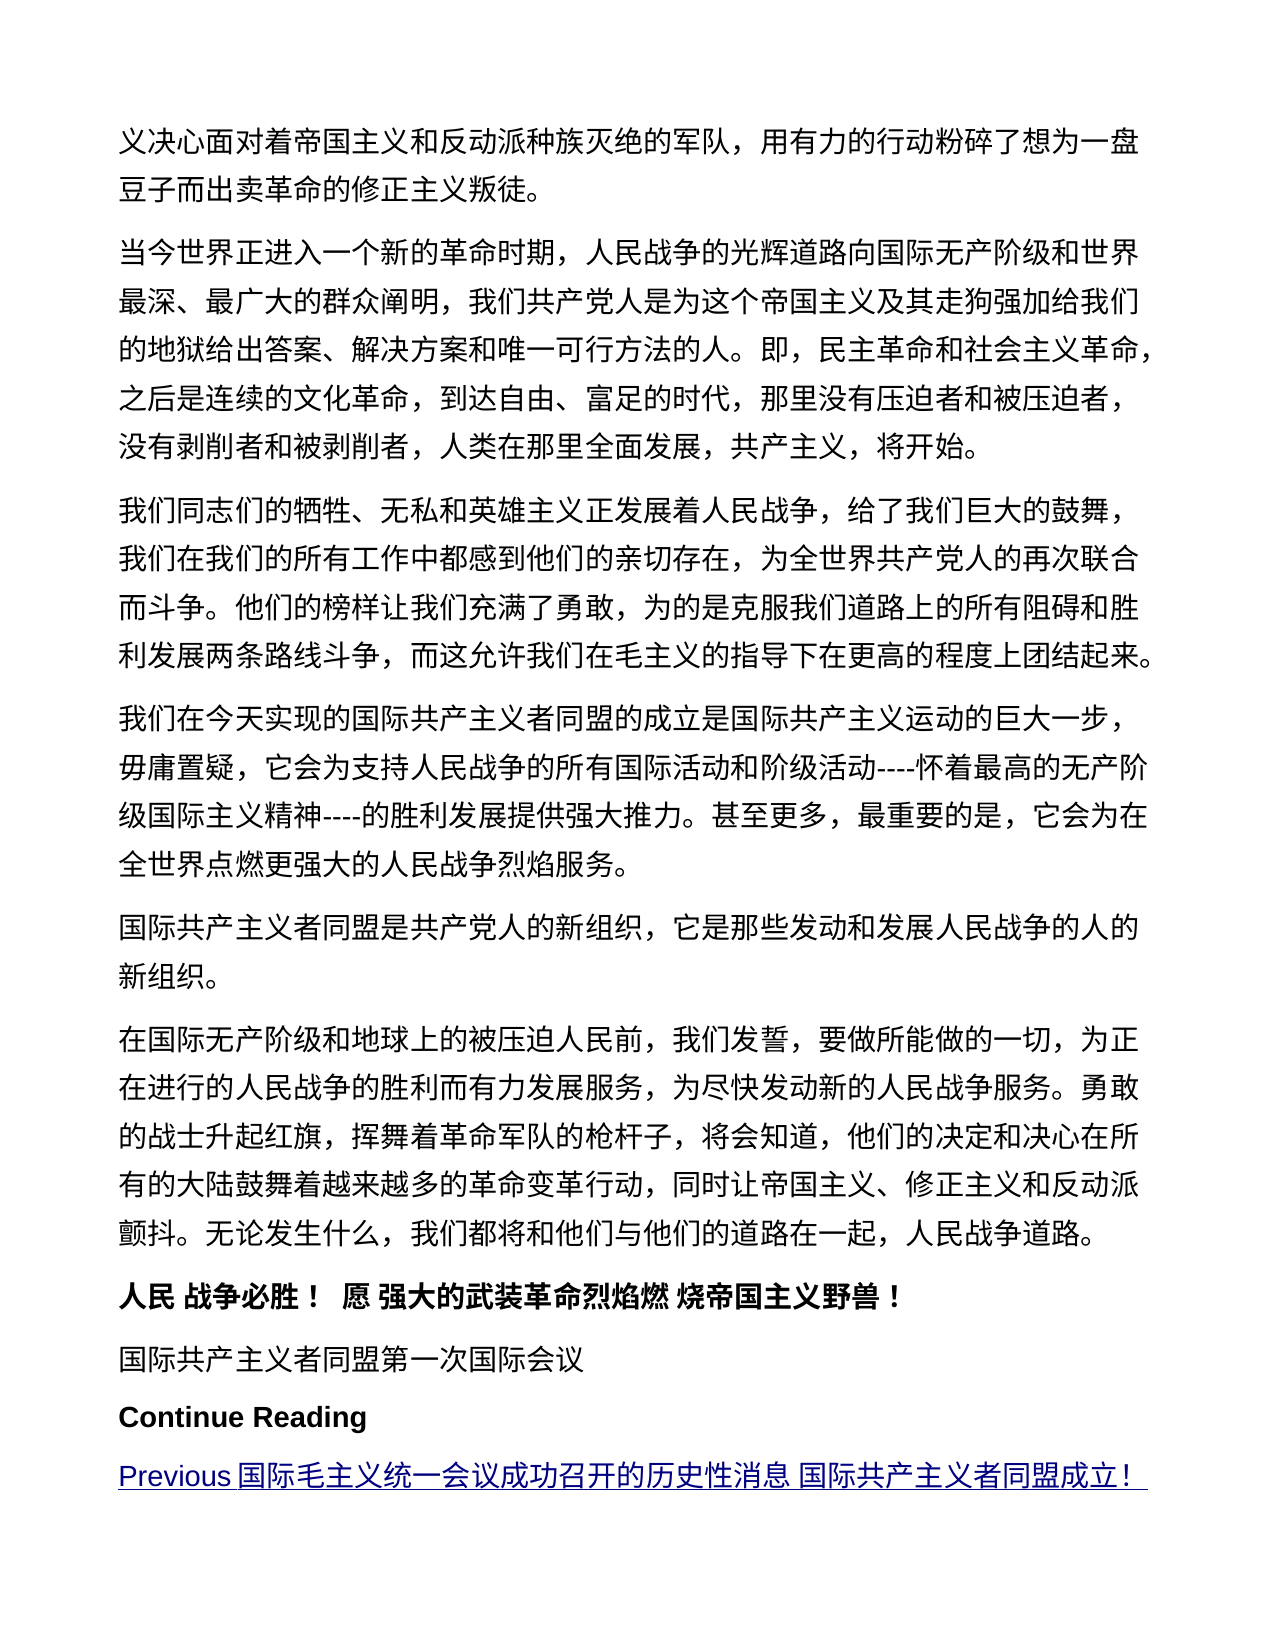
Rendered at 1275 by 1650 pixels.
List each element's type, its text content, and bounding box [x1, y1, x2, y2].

text 国际共产主义者同盟第一次国际会议 [118, 1337, 1157, 1379]
text 当今世界正进入一个新的革命时期，人民战争的光辉道路向国际无产阶级和世界最深、最广大的群众阐明，我们共产党人是为这个帝国主义及其走狗强加给我们的地狱给出答案、解决方案和唯一可行方法的人。即，民主革命和社会主义革命，之后是连续的文化革命，到达自由、富足的时代，那里没有压迫者和被压迫者，没有剥削者和被剥削者，人类在那里全面发展，共产主义，将开始。 [118, 230, 1157, 466]
text 义决心面对着帝国主义和反动派种族灭绝的军队，用有力的行动粉碎了想为一盘豆子而出卖革命的修正主义叛徒。 [118, 118, 1157, 209]
text 我们在今天实现的国际共产主义者同盟的成立是国际共产主义运动的巨大一步，毋庸置疑，它会为支持人民战争的所有国际活动和阶级活动----怀着最高的无产阶级国际主义精神----的胜利发展提供强大推力。甚至更多，最重要的是，它会为在全世界点燃更强大的人民战争烈焰服务。 [118, 696, 1157, 884]
text 我们同志们的牺牲、无私和英雄主义正发展着人民战争，给了我们巨大的鼓舞，我们在我们的所有工作中都感到他们的亲切存在，为全世界共产党人的再次联合而斗争。他们的榜样让我们充满了勇敢，为的是克服我们道路上的所有阻碍和胜利发展两条路线斗争，而这允许我们在毛主义的指导下在更高的程度上团结起来。 [118, 487, 1157, 675]
text Previous国际毛主义统一会议成功召开的历史性消息 国际共产主义者同盟成立！ [118, 1453, 1157, 1495]
text 人民 战争必胜 ！ 愿 强大的武装革命烈焰燃 烧帝国主义野兽 ！ [118, 1273, 1157, 1316]
text 在国际无产阶级和地球上的被压迫人民前，我们发誓，要做所能做的一切，为正在进行的人民战争的胜利而有力发展服务，为尽快发动新的人民战争服务。勇敢的战士升起红旗，挥舞着革命军队的枪杆子，将会知道，他们的决定和决心在所有的大陆鼓舞着越来越多的革命变革行动，同时让帝国主义、修正主义和反动派颤抖。无论发生什么，我们都将和他们与他们的道路在一起，人民战争道路。 [118, 1016, 1157, 1253]
text Continue Reading [118, 1400, 1157, 1433]
text 国际共产主义者同盟是共产党人的新组织，它是那些发动和发展人民战争的人的新组织。 [118, 904, 1157, 995]
